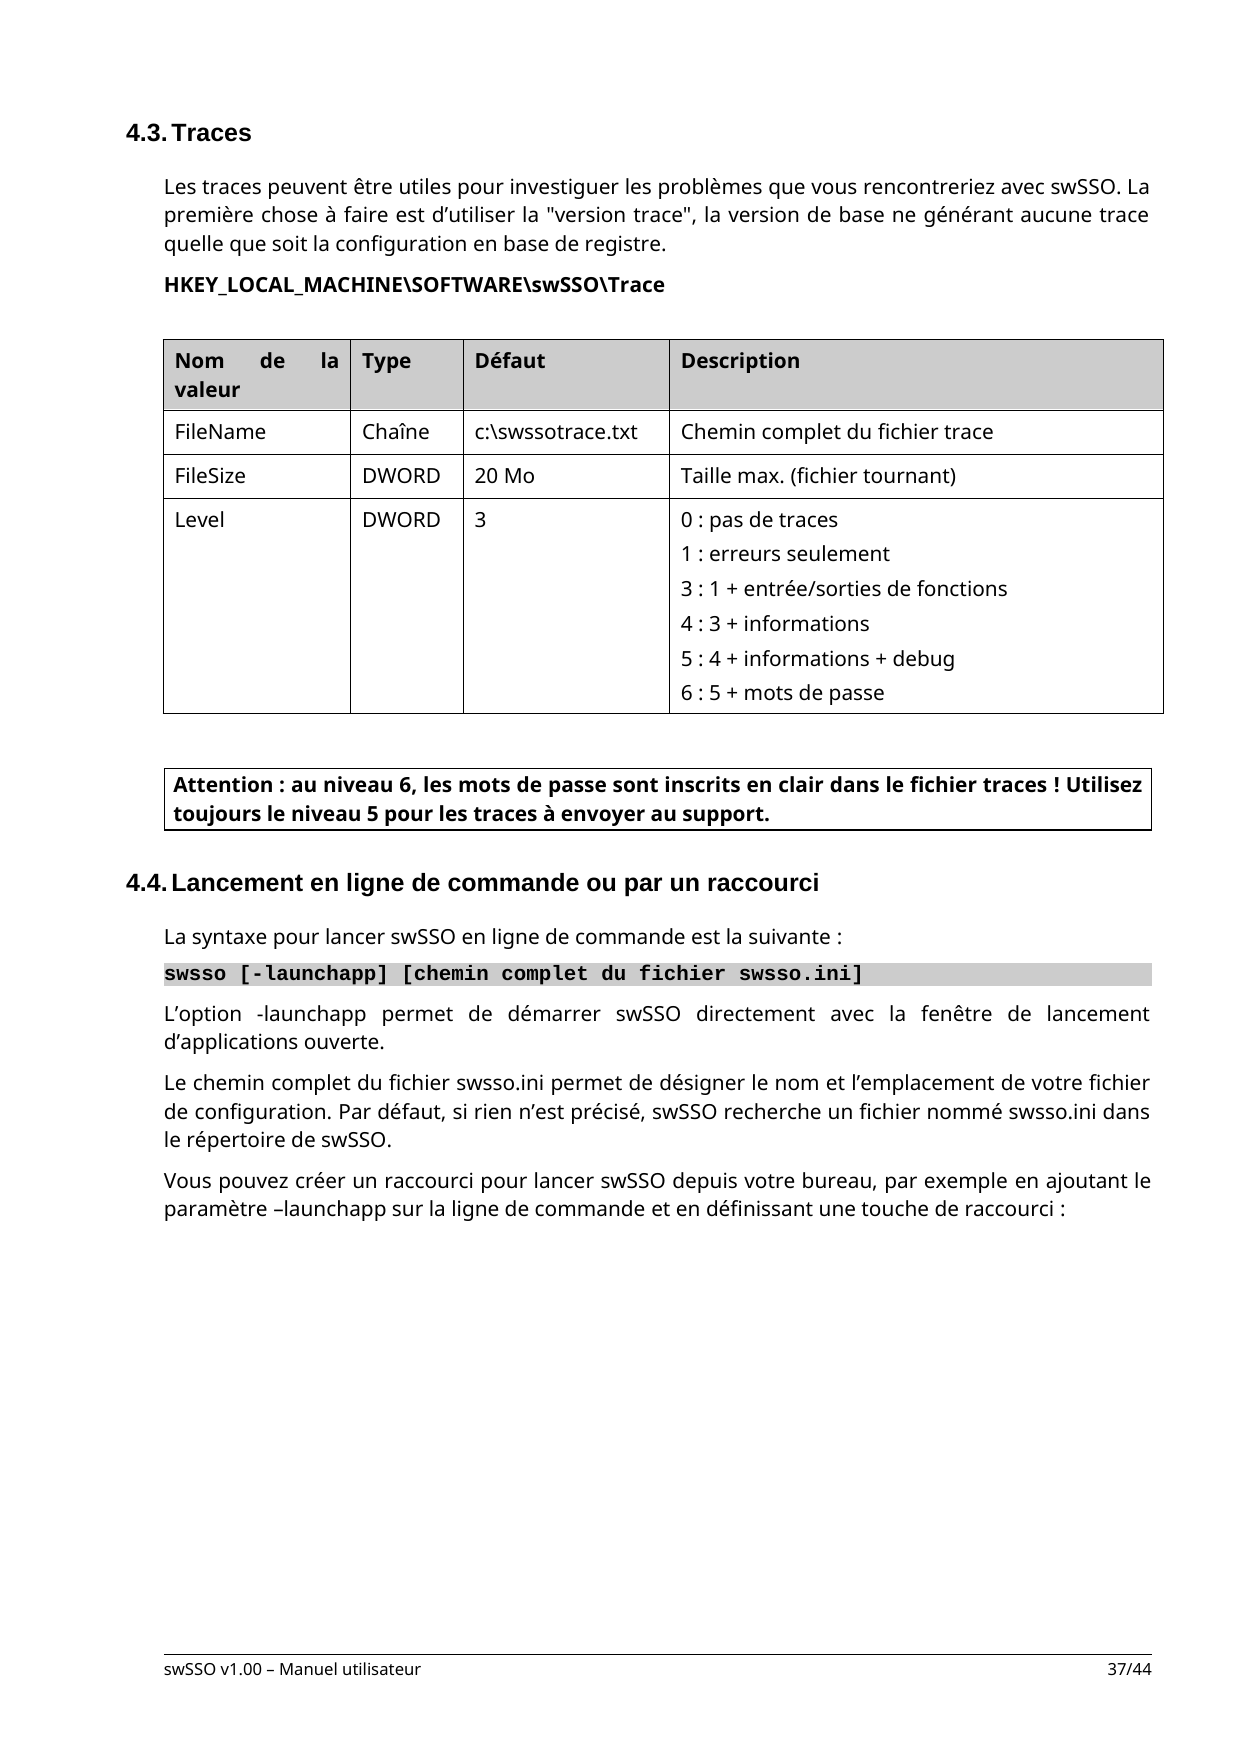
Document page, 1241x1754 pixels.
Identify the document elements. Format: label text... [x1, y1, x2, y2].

table_cell 0 : pas de traces 1 : erreurs seulement 3 : 1 + entrée/sorties de fonctions 4 : 3 + informations 5 : 4 + informations + debug 6 : 5 + mots de passe [670, 499, 1163, 713]
table_cell Chaîne [351, 411, 463, 453]
table_cell Level [164, 499, 350, 713]
table_cell FileSize [164, 455, 350, 498]
subtitle Lancement en ligne de commande ou par un raccourci [126, 868, 1152, 897]
text La syntaxe pour lancer swSSO en ligne de commande est la suivante : [164, 922, 1152, 950]
table_header Description [670, 340, 1163, 409]
subtitle Traces [126, 118, 1152, 147]
table_cell DWORD [351, 455, 463, 498]
text Attention : au niveau 6, les mots de passe sont inscrits en clair dans le fichier traces ! Utilisez toujours le niveau 5 pour les traces à envoyer au support. [165, 769, 1151, 829]
table_header Défaut [464, 340, 669, 409]
table_header Type [351, 340, 463, 409]
table_cell 20 Mo [464, 455, 669, 498]
table_cell Taille max. (fichier tournant) [670, 455, 1163, 498]
table_cell c:\swssotrace.txt [464, 411, 669, 453]
text Vous pouvez créer un raccourci pour lancer swSSO depuis votre bureau, par exemple en ajoutant le paramètre –launchapp sur la ligne de commande et en définissant une touche de raccourci : [164, 1166, 1152, 1223]
text Le chemin complet du fichier swsso.ini permet de désigner le nom et l’emplacement de votre fichier de configuration. Par défaut, si rien n’est précisé, swSSO recherche un fichier nommé swsso.ini dans le répertoire de swSSO. [164, 1068, 1152, 1154]
table_cell 3 [464, 499, 669, 713]
table_header Nom de la valeur [164, 340, 350, 409]
text Les traces peuvent être utiles pour investiguer les problèmes que vous rencontreriez avec swSSO. La première chose à faire est d’utiliser la "version trace", la version de base ne générant aucune trace quelle que soit la configuration en base de registre. [164, 172, 1152, 257]
table_cell FileName [164, 411, 350, 453]
text L’option -launchapp permet de démarrer swSSO directement avec la fenêtre de lancement d’applications ouverte. [164, 999, 1152, 1056]
table_cell Chemin complet du fichier trace [670, 411, 1163, 453]
text HKEY_LOCAL_MACHINE\SOFTWARE\swSSO\Trace [164, 270, 1152, 298]
text swsso [-launchapp] [chemin complet du fichier swsso.ini] [164, 963, 1152, 986]
table_cell DWORD [351, 499, 463, 713]
